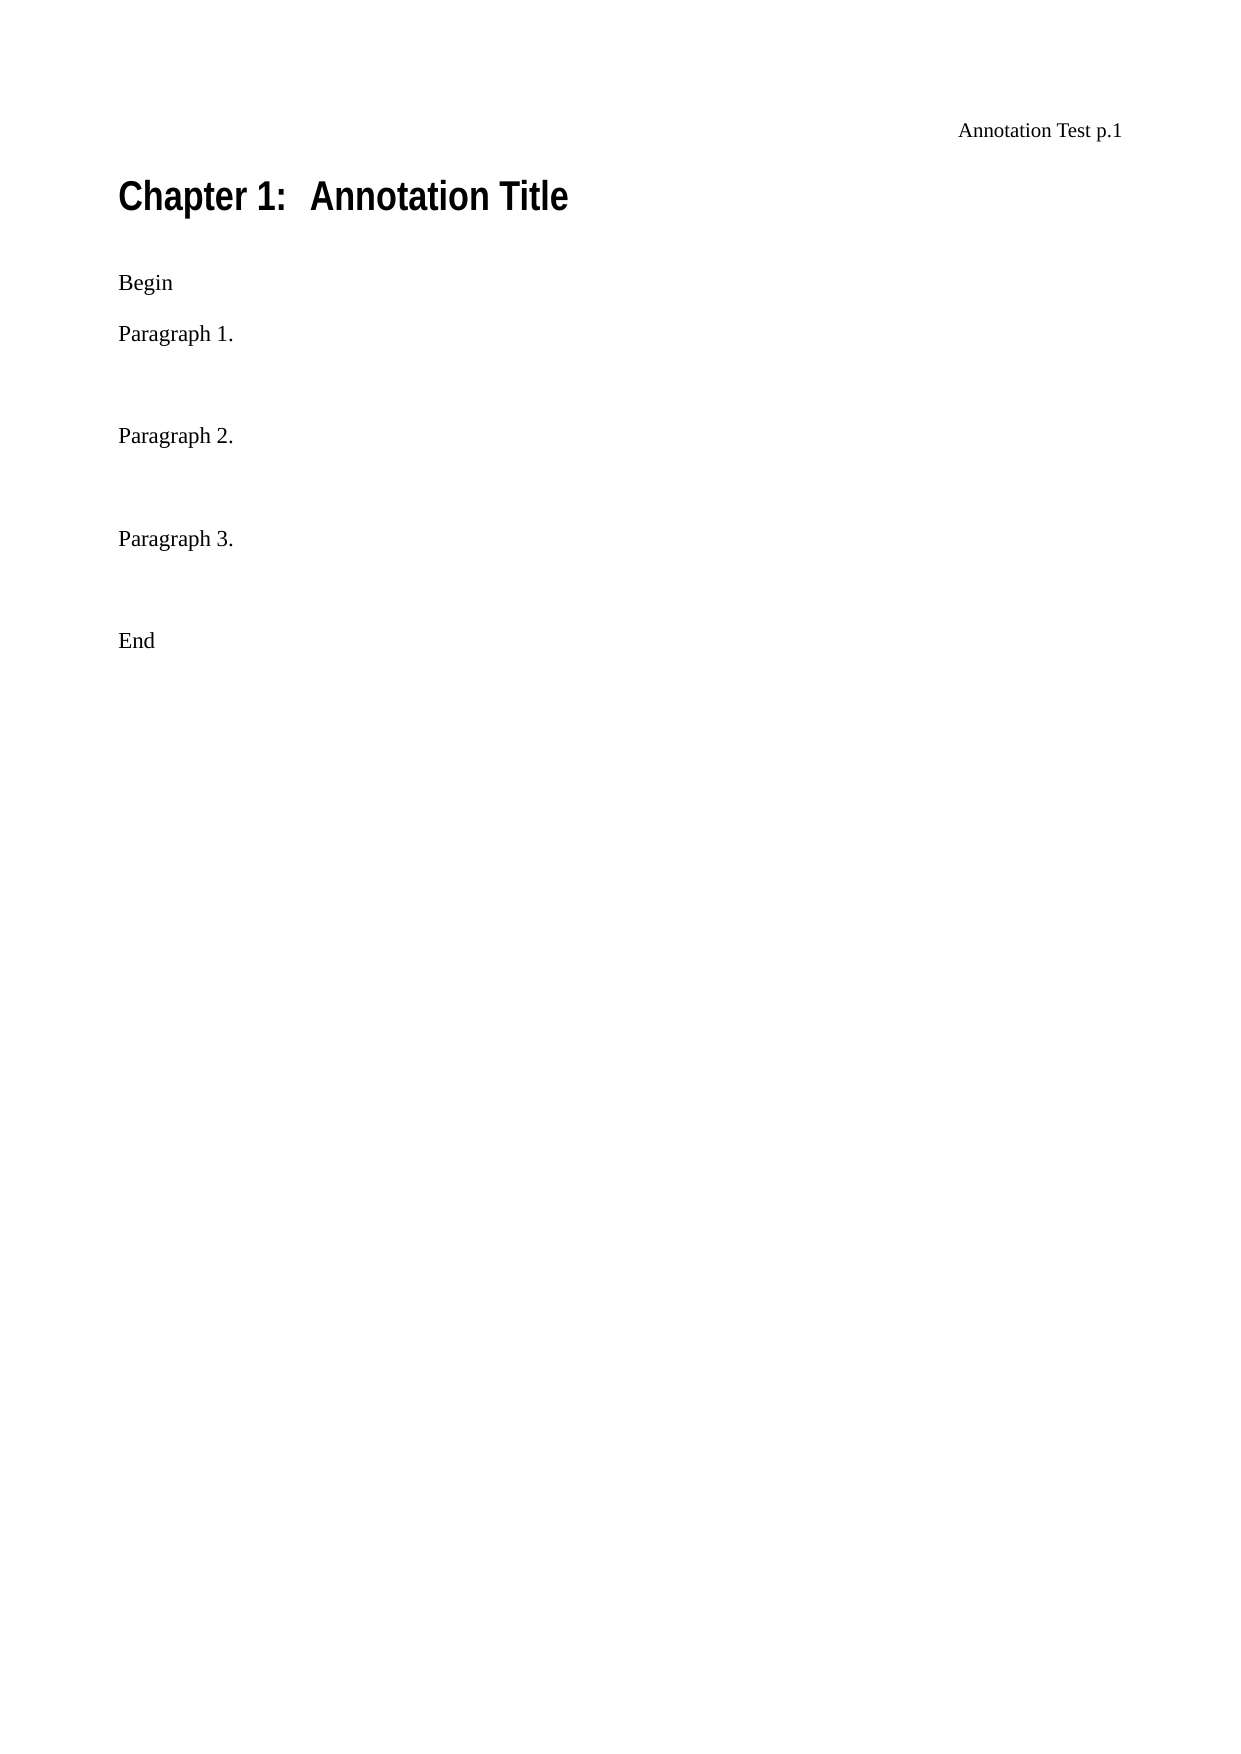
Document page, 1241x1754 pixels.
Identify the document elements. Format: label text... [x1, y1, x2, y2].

text Paragraph 2. [118, 422, 1122, 449]
text Begin [118, 269, 1122, 295]
text End [118, 627, 1122, 653]
text Paragraph 1. [118, 320, 1122, 347]
text Paragraph 3. [118, 525, 1122, 551]
title Annotation Title [118, 172, 1122, 219]
